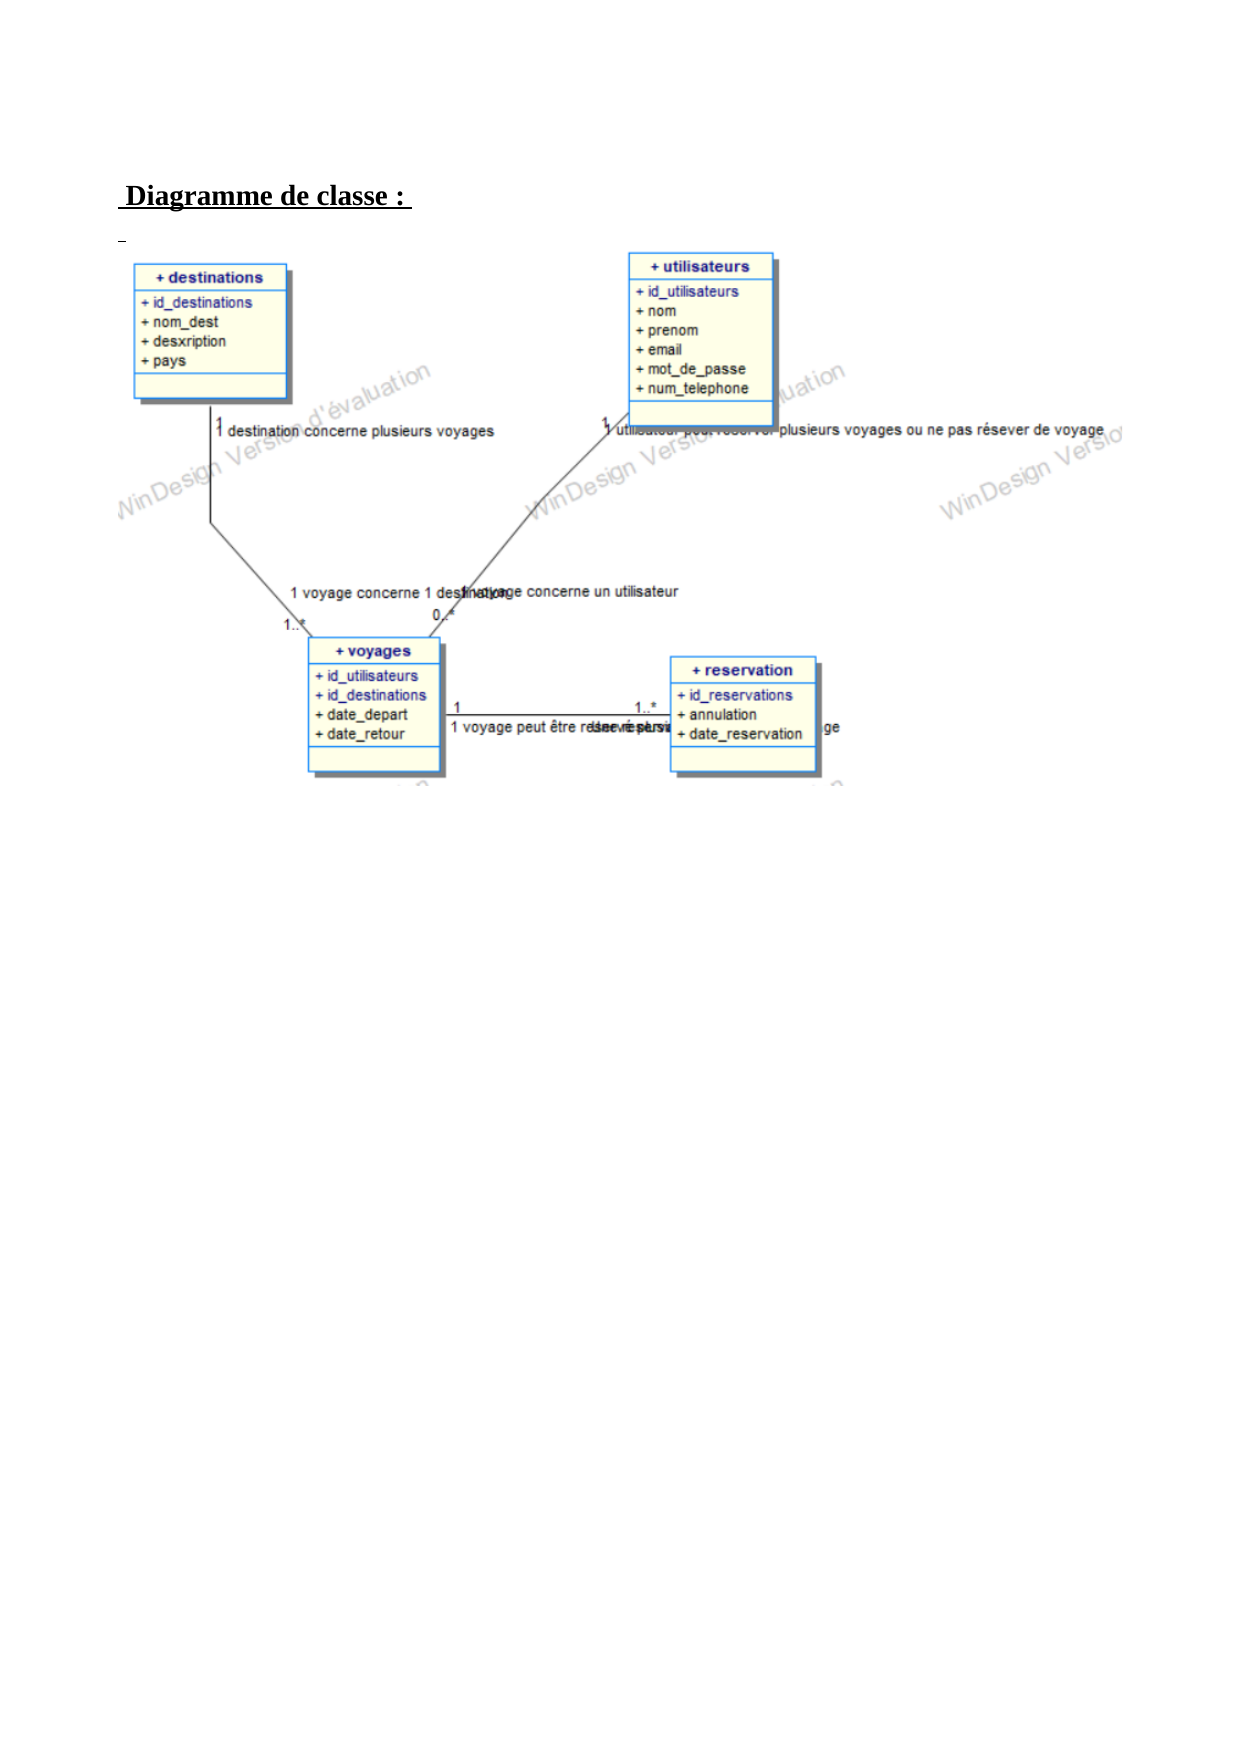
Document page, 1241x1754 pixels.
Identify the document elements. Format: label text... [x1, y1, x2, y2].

picture [118, 245, 1123, 786]
text Diagramme de classe : [118, 178, 1122, 212]
